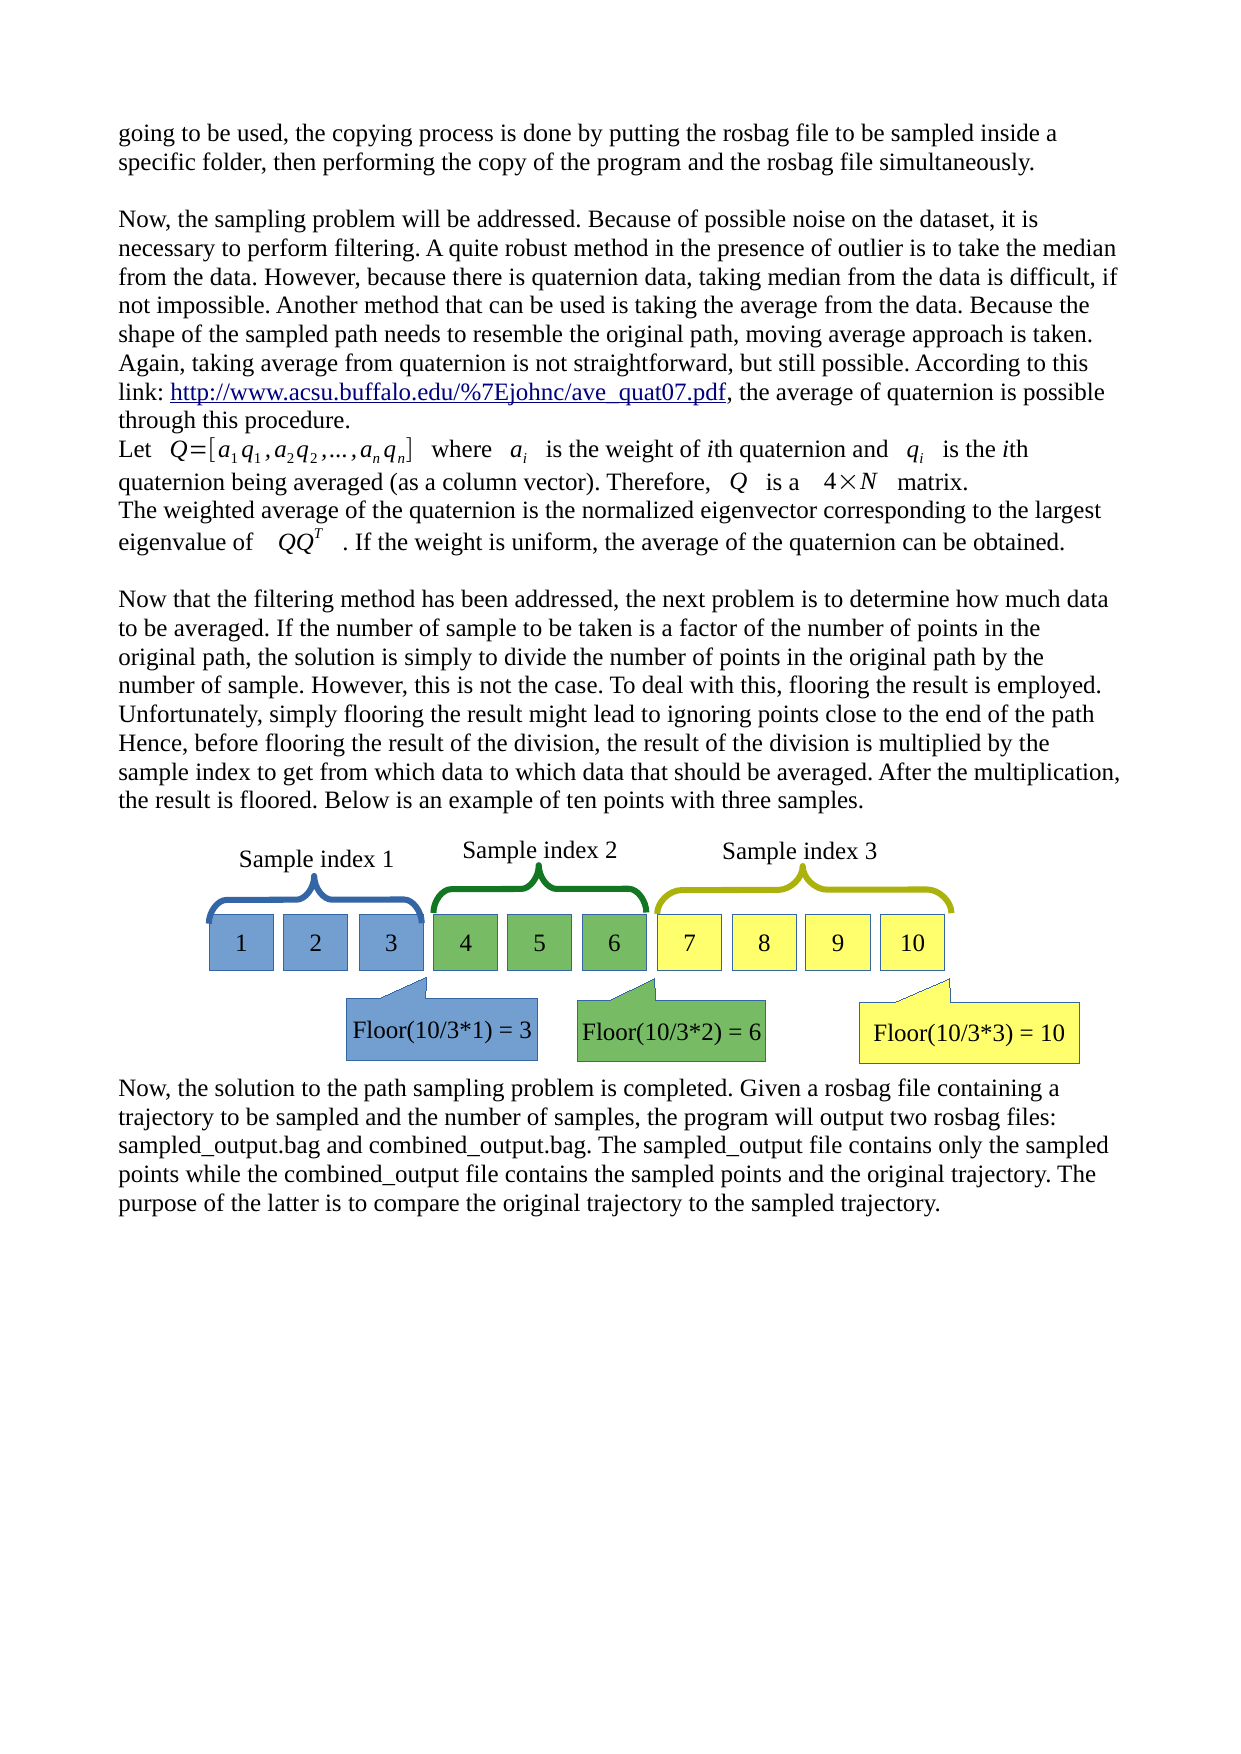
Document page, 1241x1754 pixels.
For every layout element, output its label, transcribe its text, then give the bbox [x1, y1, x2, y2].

text going to be used, the copying process is done by putting the rosbag file to be sampled inside a specific folder, then performing the copy of the program and the rosbag file simultaneously. [118, 118, 1122, 176]
text The weighted average of the quaternion is the normalized eigenvector corresponding to the largest eigenvalue of . If the weight is uniform, the average of the quaternion can be obtained. [118, 496, 1122, 556]
text Now, the sampling problem will be addressed. Because of possible noise on the dataset, it is necessary to perform filtering. A quite robust method in the presence of outlier is to take the median from the data. However, because there is quaternion data, taking median from the data is difficult, if not impossible. Another method that can be used is taking the average from the data. Because the shape of the sampled path needs to resemble the original path, moving average approach is taken. Again, taking average from quaternion is not straightforward, but still possible. According to this link: http://www.acsu.buffalo.edu/%7Ejohnc/ave_quat07.pdf, the average of quaternion is possible through this procedure. [118, 204, 1122, 434]
text Now, the solution to the path sampling problem is completed. Given a rosbag file containing a trajectory to be sampled and the number of samples, the program will output two rosbag files: sampled_output.bag and combined_output.bag. The sampled_output file contains only the sampled points while the combined_output file contains the sampled points and the original trajectory. The purpose of the latter is to compare the original trajectory to the sampled trajectory. [118, 1073, 1122, 1217]
text Letwhereis the weight of ith quaternion andis the ith quaternion being averaged (as a column vector). Therefore,is a matrix. [118, 434, 1122, 496]
text Now that the filtering method has been addressed, the next problem is to determine how much data to be averaged. If the number of sample to be taken is a factor of the number of points in the original path, the solution is simply to divide the number of points in the original path by the number of sample. However, this is not the case. To deal with this, flooring the result is employed. Unfortunately, simply flooring the result might lead to ignoring points close to the end of the path Hence, before flooring the result of the division, the result of the division is multiplied by the sample index to get from which data to which data that should be averaged. After the multiplication, the result is floored. Below is an example of ten points with three samples. [118, 584, 1122, 814]
